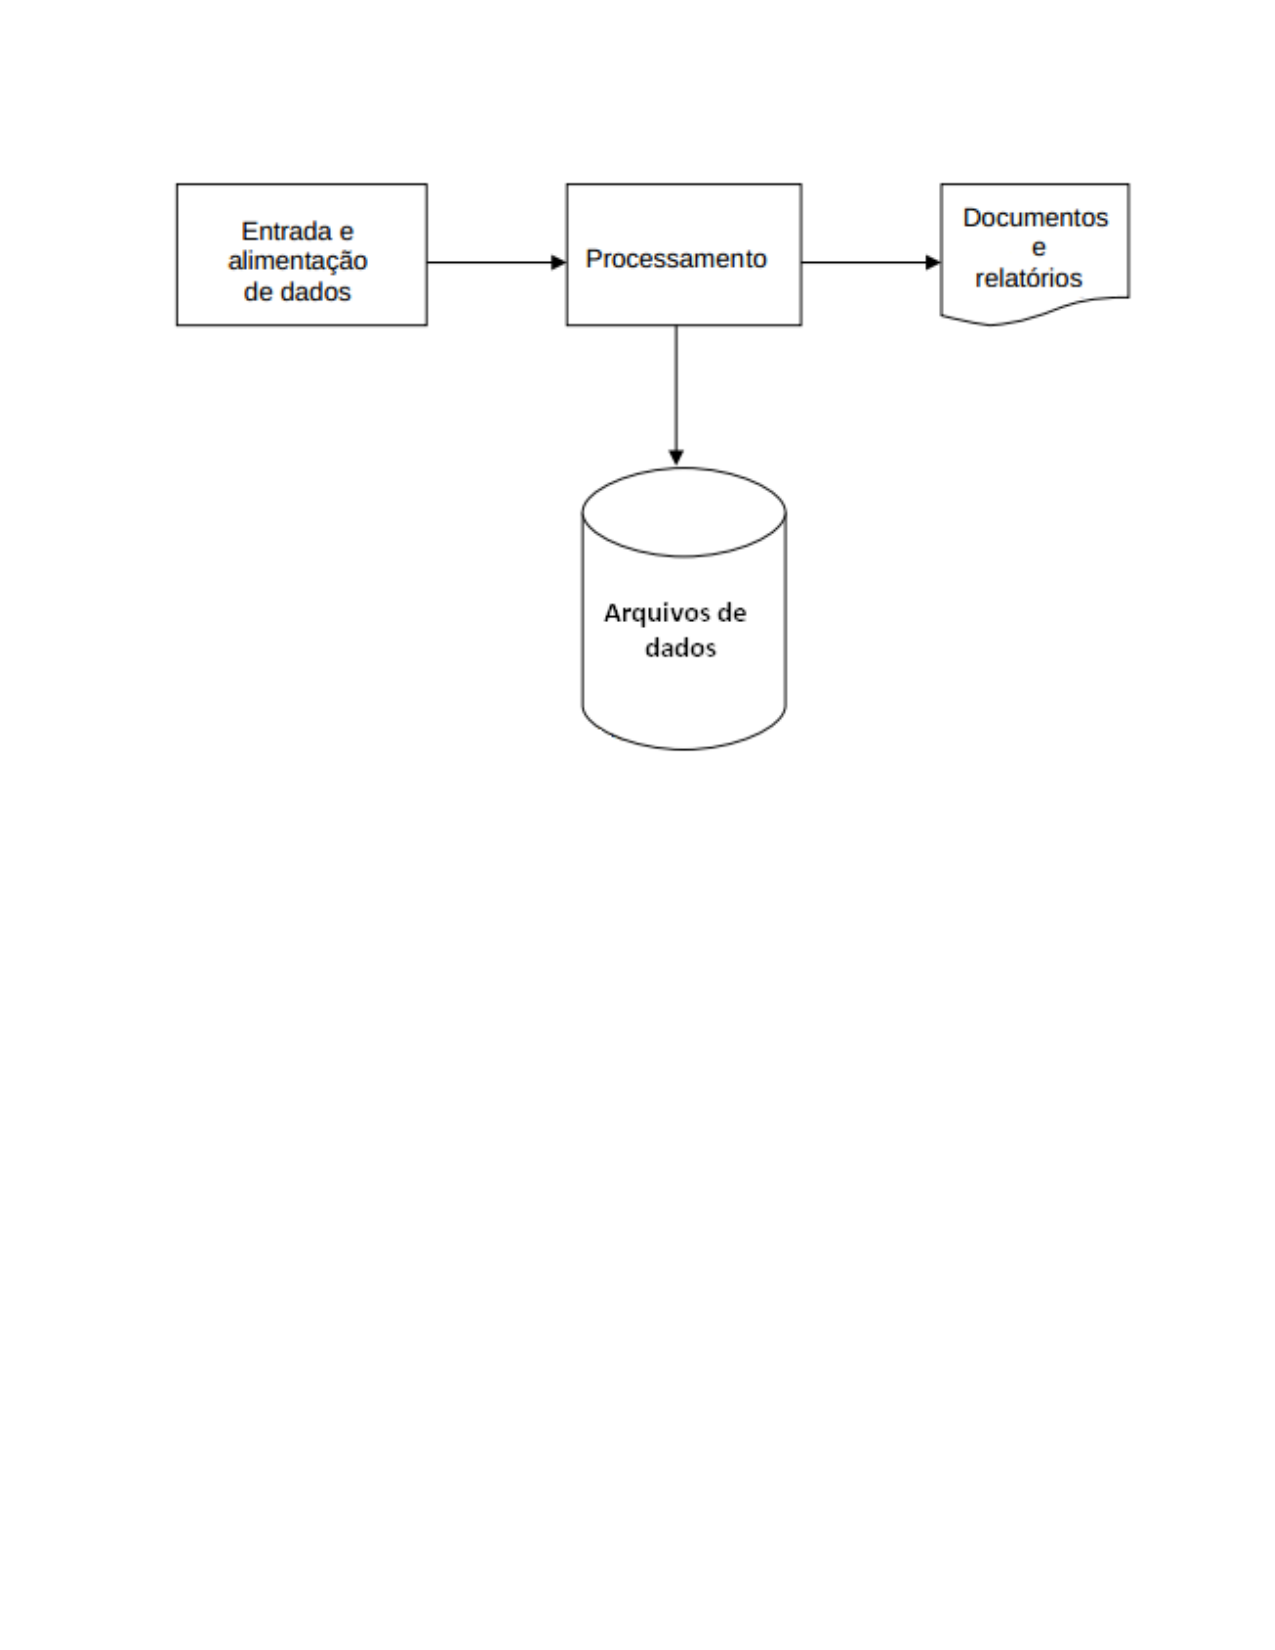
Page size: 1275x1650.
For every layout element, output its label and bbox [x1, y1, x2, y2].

picture [165, 168, 1141, 759]
